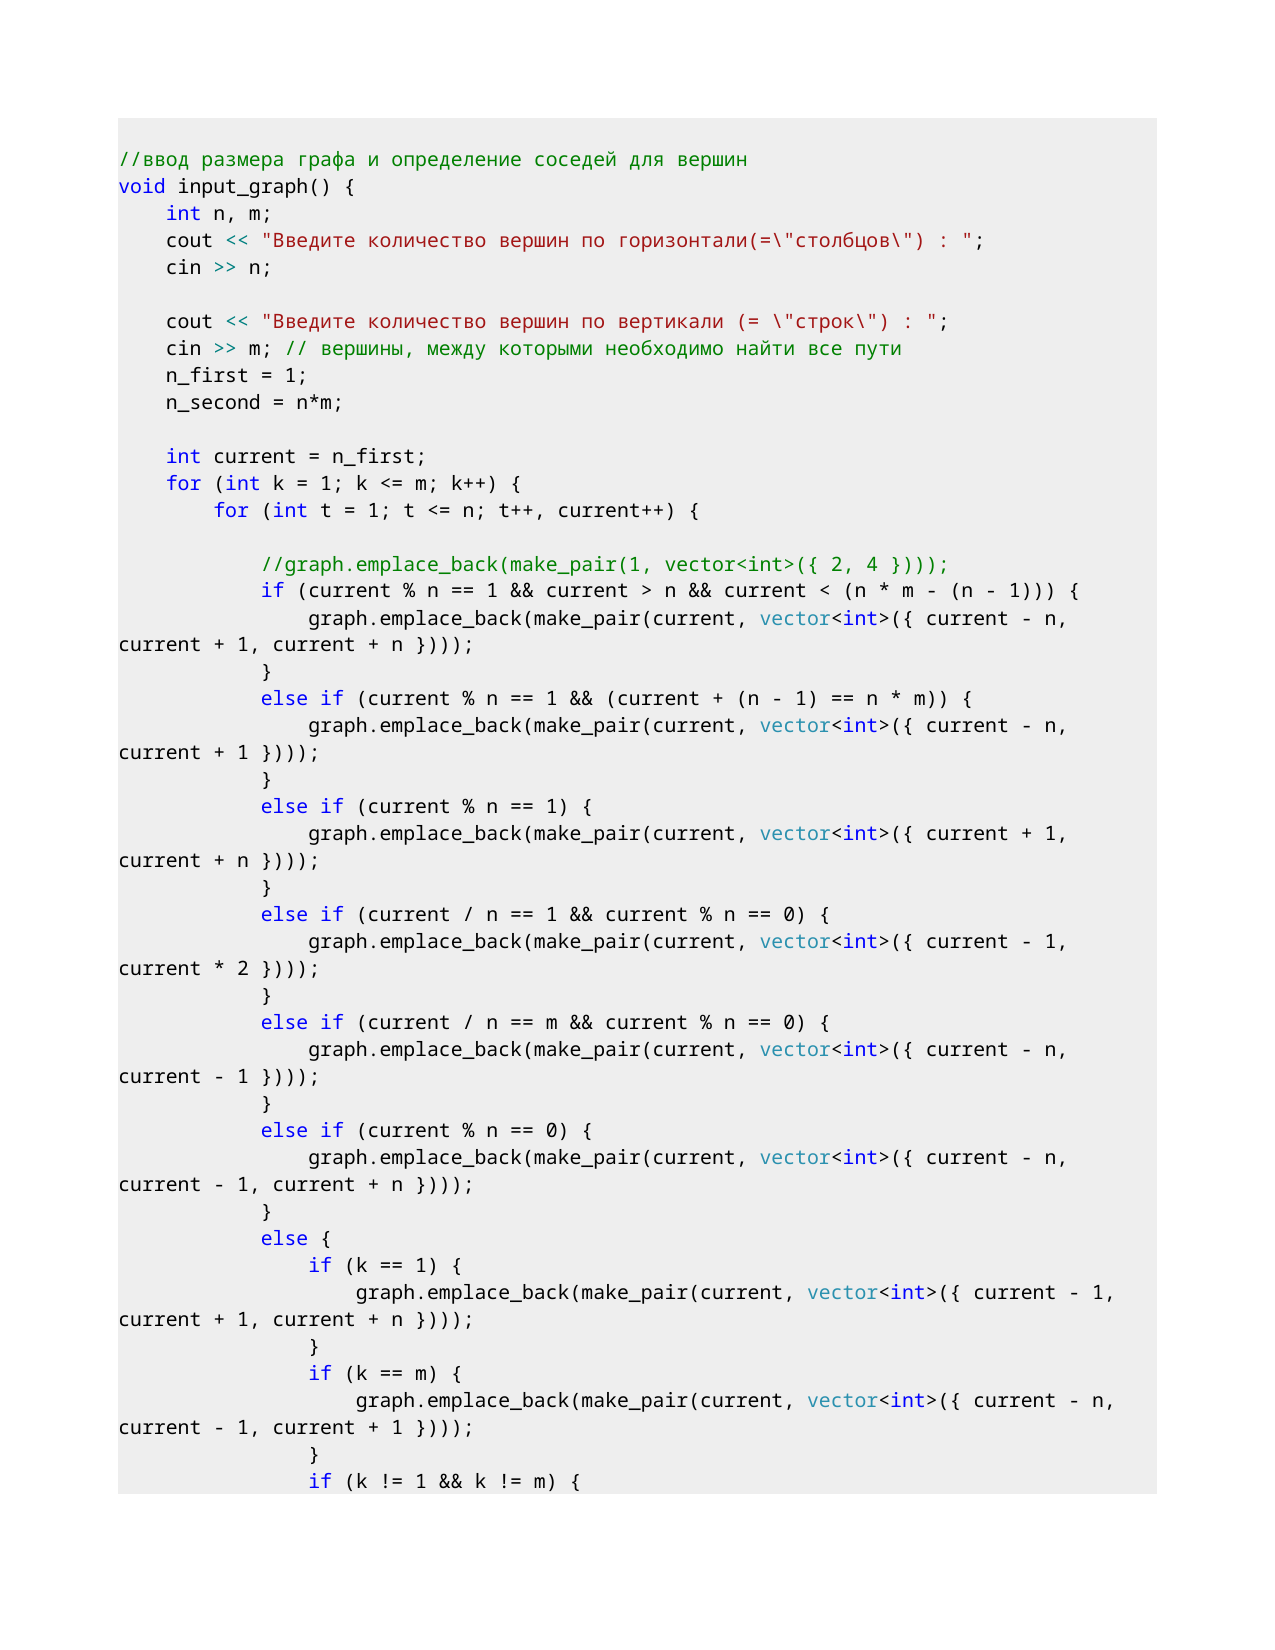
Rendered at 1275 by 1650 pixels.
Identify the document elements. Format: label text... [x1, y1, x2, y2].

text else if (current % n == 1) { [118, 793, 1157, 819]
text cout << "Введите количество вершин по горизонтали(=\"столбцов\") : "; [118, 226, 1157, 253]
text graph.emplace_back(make_pair(current, vector<int>({ current - n, current - 1 }))); [118, 1035, 1157, 1089]
text } [118, 1332, 1157, 1359]
text int n, m; [118, 199, 1157, 226]
text n_first = 1; [118, 361, 1157, 388]
text for (int t = 1; t <= n; t++, current++) { [118, 496, 1157, 523]
text void input_graph() { [118, 172, 1157, 199]
text graph.emplace_back(make_pair(current, vector<int>({ current - n, current - 1, current + 1 }))); [118, 1386, 1157, 1440]
text graph.emplace_back(make_pair(current, vector<int>({ current - n, current - 1, current + n }))); [118, 1143, 1157, 1197]
text } [118, 1089, 1157, 1116]
text else { [118, 1224, 1157, 1251]
text graph.emplace_back(make_pair(current, vector<int>({ current - 1, current + 1, current + n }))); [118, 1278, 1157, 1332]
text graph.emplace_back(make_pair(current, vector<int>({ current - n, current + 1, current + n }))); [118, 604, 1157, 658]
text n_second = n*m; [118, 388, 1157, 415]
text graph.emplace_back(make_pair(current, vector<int>({ current - n, current + 1 }))); [118, 712, 1157, 766]
text cout << "Введите количество вершин по вертикали (= \"строк\") : "; [118, 307, 1157, 334]
text } [118, 658, 1157, 685]
text //graph.emplace_back(make_pair(1, vector<int>({ 2, 4 }))); [118, 550, 1157, 577]
text } [118, 1197, 1157, 1224]
text for (int k = 1; k <= m; k++) { [118, 469, 1157, 496]
text if (k != 1 && k != m) { [118, 1467, 1157, 1494]
text } [118, 873, 1157, 901]
text else if (current % n == 1 && (current + (n - 1) == n * m)) { [118, 685, 1157, 712]
text graph.emplace_back(make_pair(current, vector<int>({ current - 1, current * 2 }))); [118, 927, 1157, 981]
text if (k == m) { [118, 1359, 1157, 1386]
text int current = n_first; [118, 442, 1157, 469]
text else if (current % n == 0) { [118, 1116, 1157, 1143]
text } [118, 1440, 1157, 1467]
text if (k == 1) { [118, 1251, 1157, 1278]
text //ввод размера графа и определение соседей для вершин [118, 145, 1157, 172]
text graph.emplace_back(make_pair(current, vector<int>({ current + 1, current + n }))); [118, 819, 1157, 873]
text cin >> n; [118, 253, 1157, 280]
text } [118, 766, 1157, 793]
text else if (current / n == 1 && current % n == 0) { [118, 901, 1157, 927]
text else if (current / n == m && current % n == 0) { [118, 1008, 1157, 1035]
text } [118, 981, 1157, 1008]
text if (current % n == 1 && current > n && current < (n * m - (n - 1))) { [118, 577, 1157, 604]
text cin >> m; // вершины, между которыми необходимо найти все пути [118, 334, 1157, 361]
